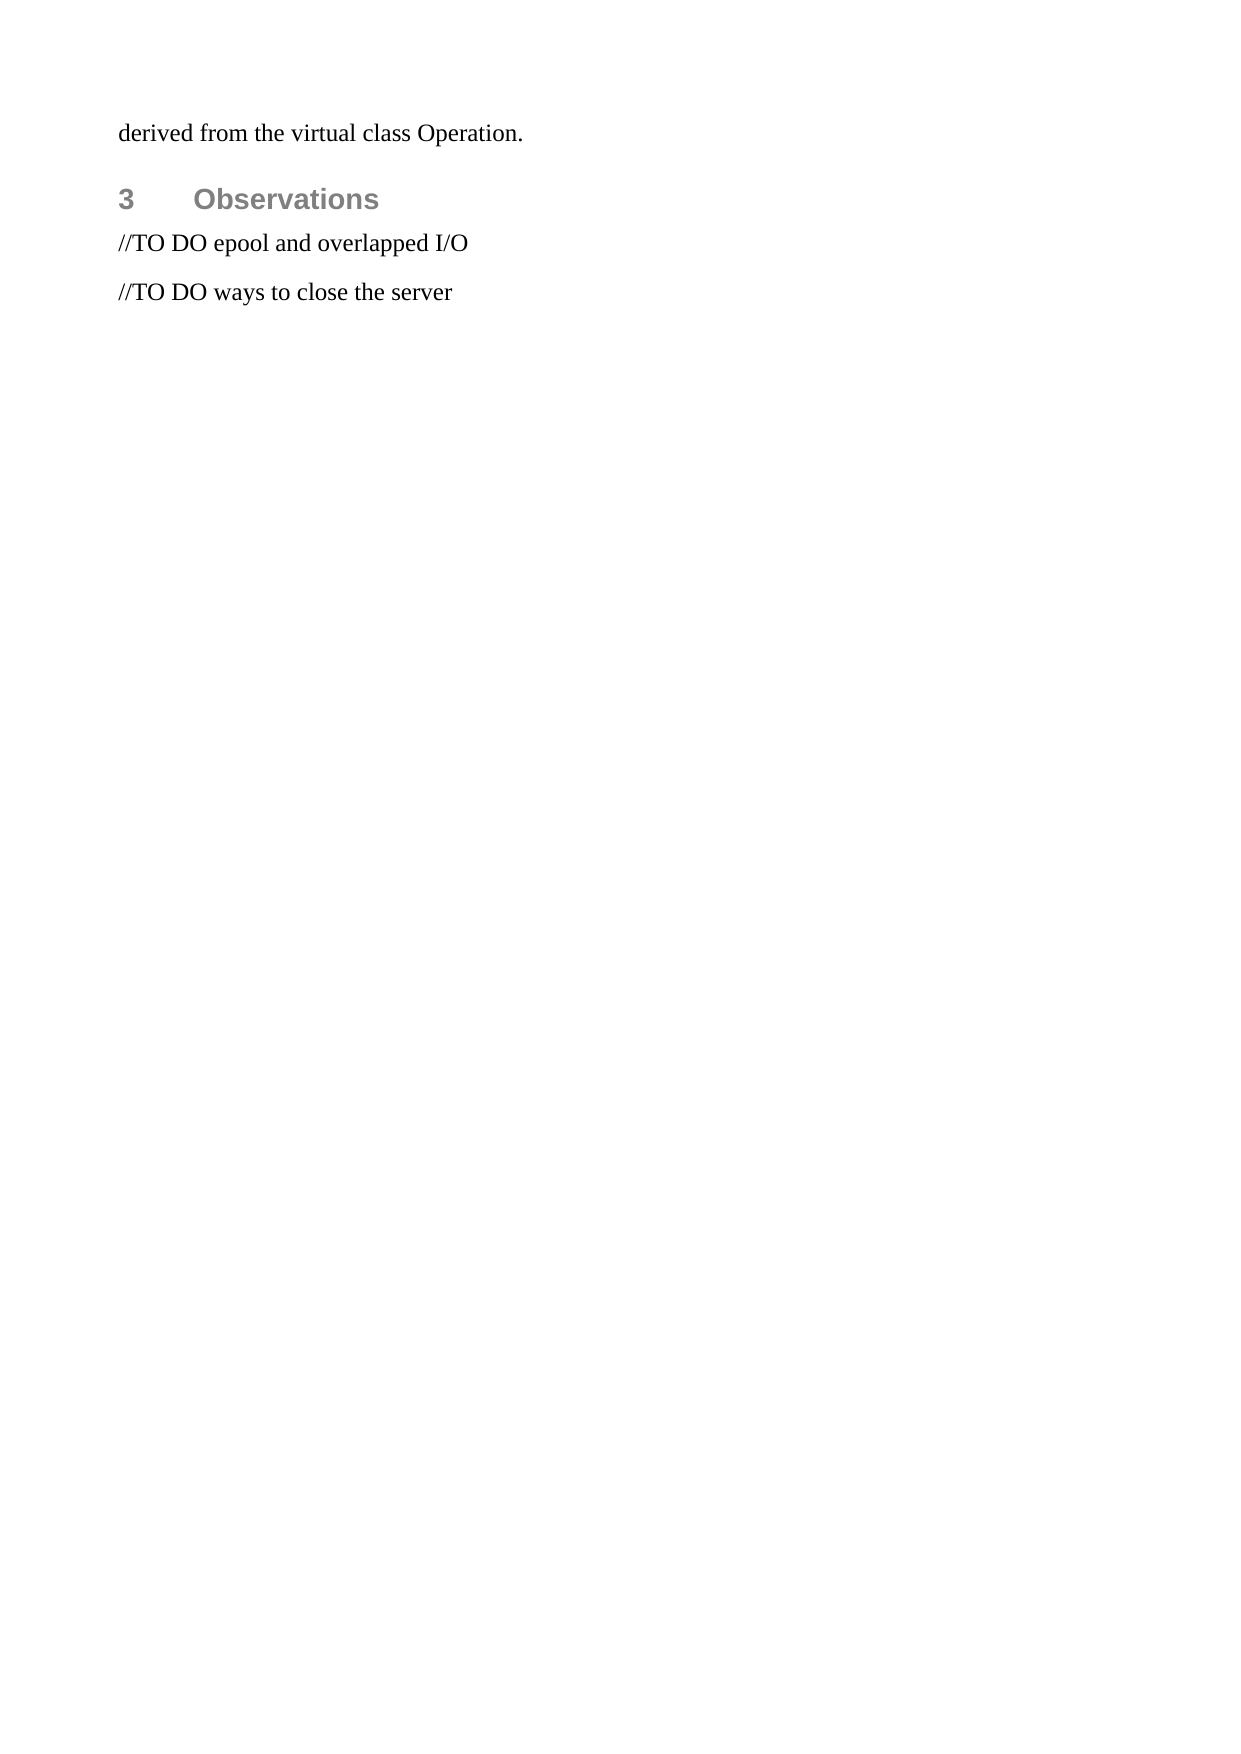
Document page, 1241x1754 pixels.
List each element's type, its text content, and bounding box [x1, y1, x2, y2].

text //TO DO ways to close the server [118, 277, 1122, 306]
text //TO DO epool and overlapped I/O [118, 228, 1122, 257]
subtitle Observations [118, 182, 1122, 215]
text derived from the virtual class Operation. [118, 118, 1122, 147]
